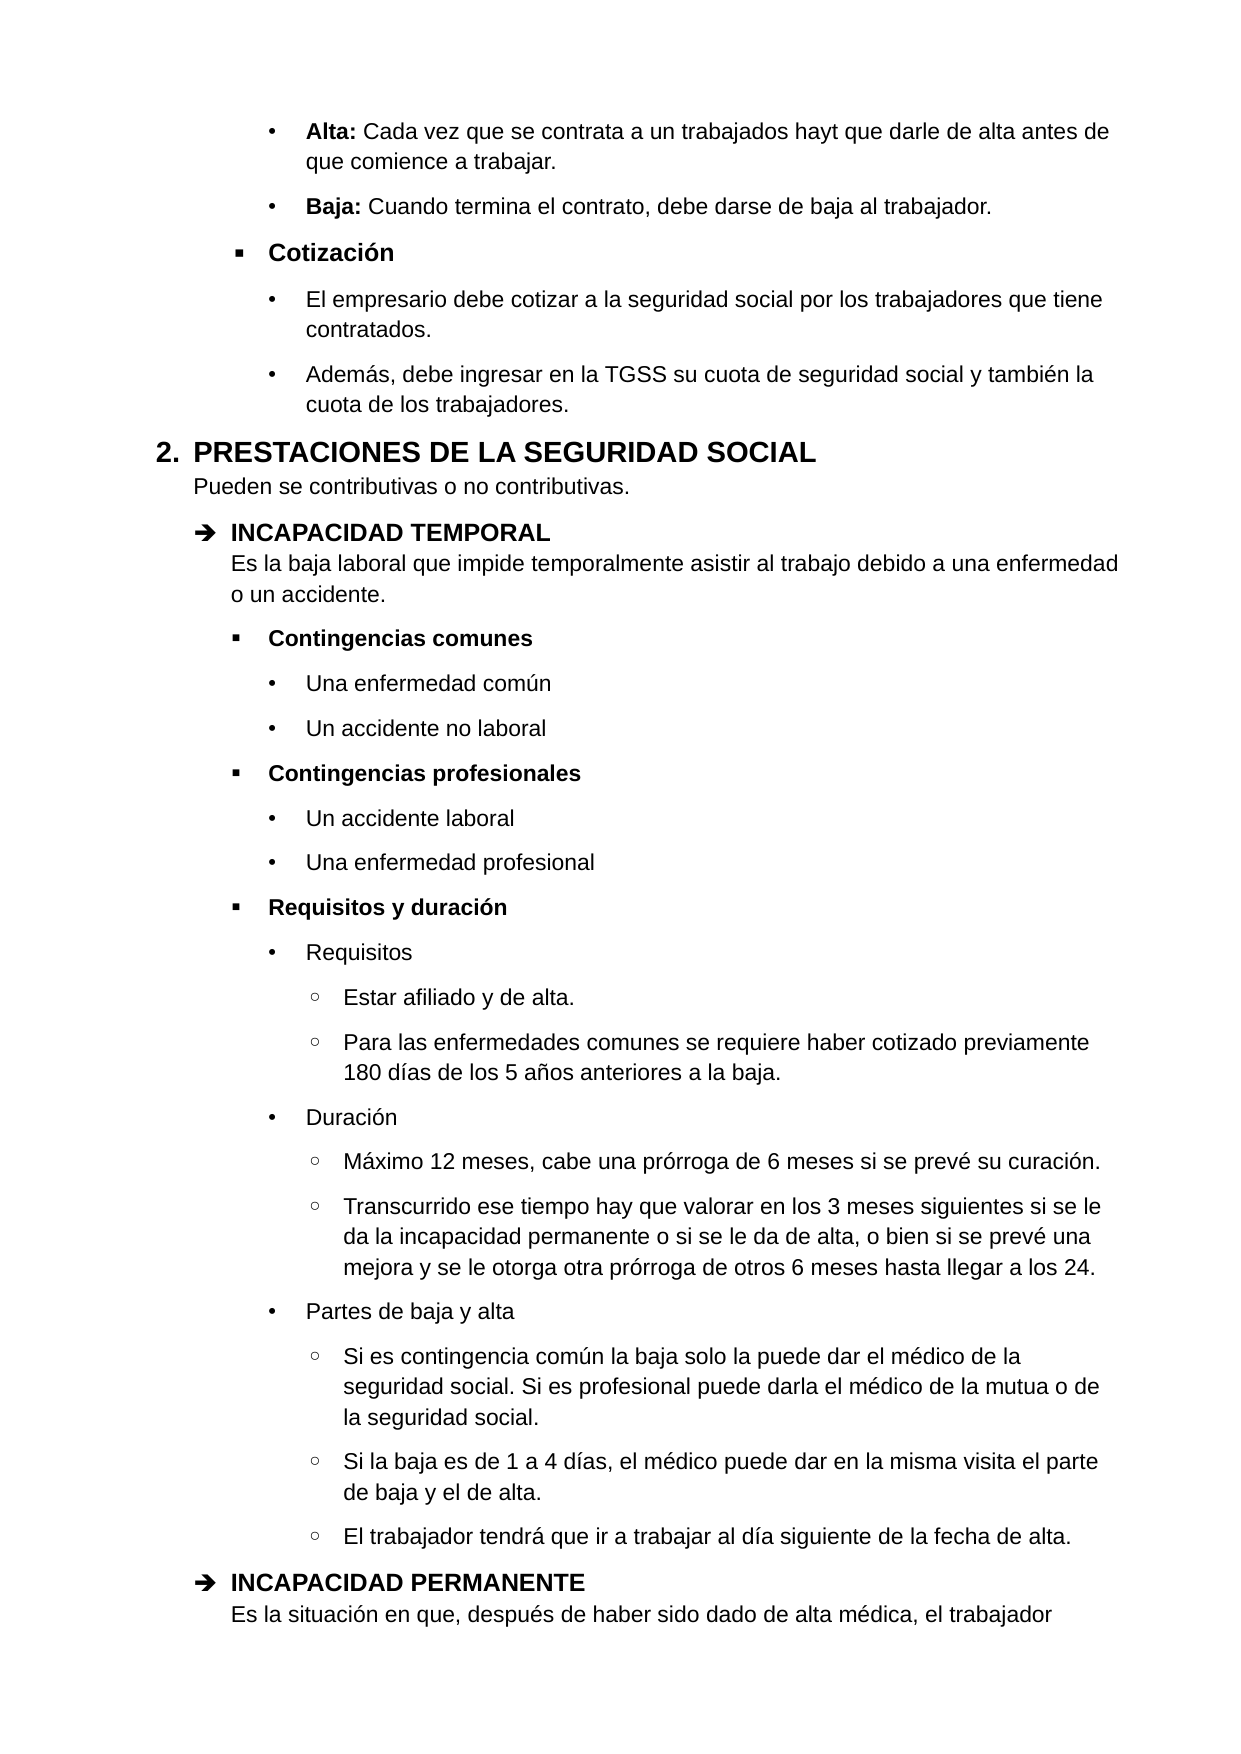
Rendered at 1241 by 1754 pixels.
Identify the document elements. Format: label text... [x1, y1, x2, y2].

list INCAPACIDAD PERMANENTE Es la situación en que, después de haber sido dado de alta médica, el trabajador [193, 1568, 1122, 1627]
list Contingencias comunes [231, 625, 1122, 652]
list Requisitos y duración [231, 894, 1122, 920]
list Contingencias profesionales [231, 760, 1122, 786]
list PRESTACIONES DE LA SEGURIDAD SOCIAL Pueden se contributivas o no contributivas. [156, 436, 1122, 499]
list Una enfermedad común [268, 670, 1122, 696]
list Alta: Cada vez que se contrata a un trabajados hayt que darle de alta antes de que comience a trabajar. [268, 118, 1122, 175]
list Baja: Cuando termina el contrato, debe darse de baja al trabajador. [268, 193, 1122, 219]
list Un accidente no laboral [268, 715, 1122, 741]
list Transcurrido ese tiempo hay que valorar en los 3 meses siguientes si se le da la incapacidad permanente o si se le da de alta, o bien si se prevé una mejora y se le otorga otra prórroga de otros 6 meses hasta llegar a los 24. [306, 1193, 1122, 1280]
list Un accidente laboral [268, 804, 1122, 831]
list Si la baja es de 1 a 4 días, el médico puede dar en la misma visita el parte de baja y el de alta. [306, 1448, 1122, 1505]
list Duración [268, 1103, 1122, 1130]
list Máximo 12 meses, cabe una prórroga de 6 meses si se prevé su curación. [306, 1148, 1122, 1174]
list Partes de baja y alta [268, 1298, 1122, 1324]
list Cotización [231, 238, 1122, 267]
list Una enfermedad profesional [268, 849, 1122, 876]
list Estar afiliado y de alta. [306, 984, 1122, 1010]
list Para las enfermedades comunes se requiere haber cotizado previamente 180 días de los 5 años anteriores a la baja. [306, 1028, 1122, 1085]
list INCAPACIDAD TEMPORAL Es la baja laboral que impide temporalmente asistir al trabajo debido a una enfermedad o un accidente. [193, 518, 1122, 607]
list El trabajador tendrá que ir a trabajar al día siguiente de la fecha de alta. [306, 1523, 1122, 1549]
list Además, debe ingresar en la TGSS su cuota de seguridad social y también la cuota de los trabajadores. [268, 361, 1122, 417]
list Si es contingencia común la baja solo la puede dar el médico de la seguridad social. Si es profesional puede darla el médico de la mutua o de la seguridad social. [306, 1343, 1122, 1430]
list El empresario debe cotizar a la seguridad social por los trabajadores que tiene contratados. [268, 286, 1122, 342]
list Requisitos [268, 939, 1122, 965]
